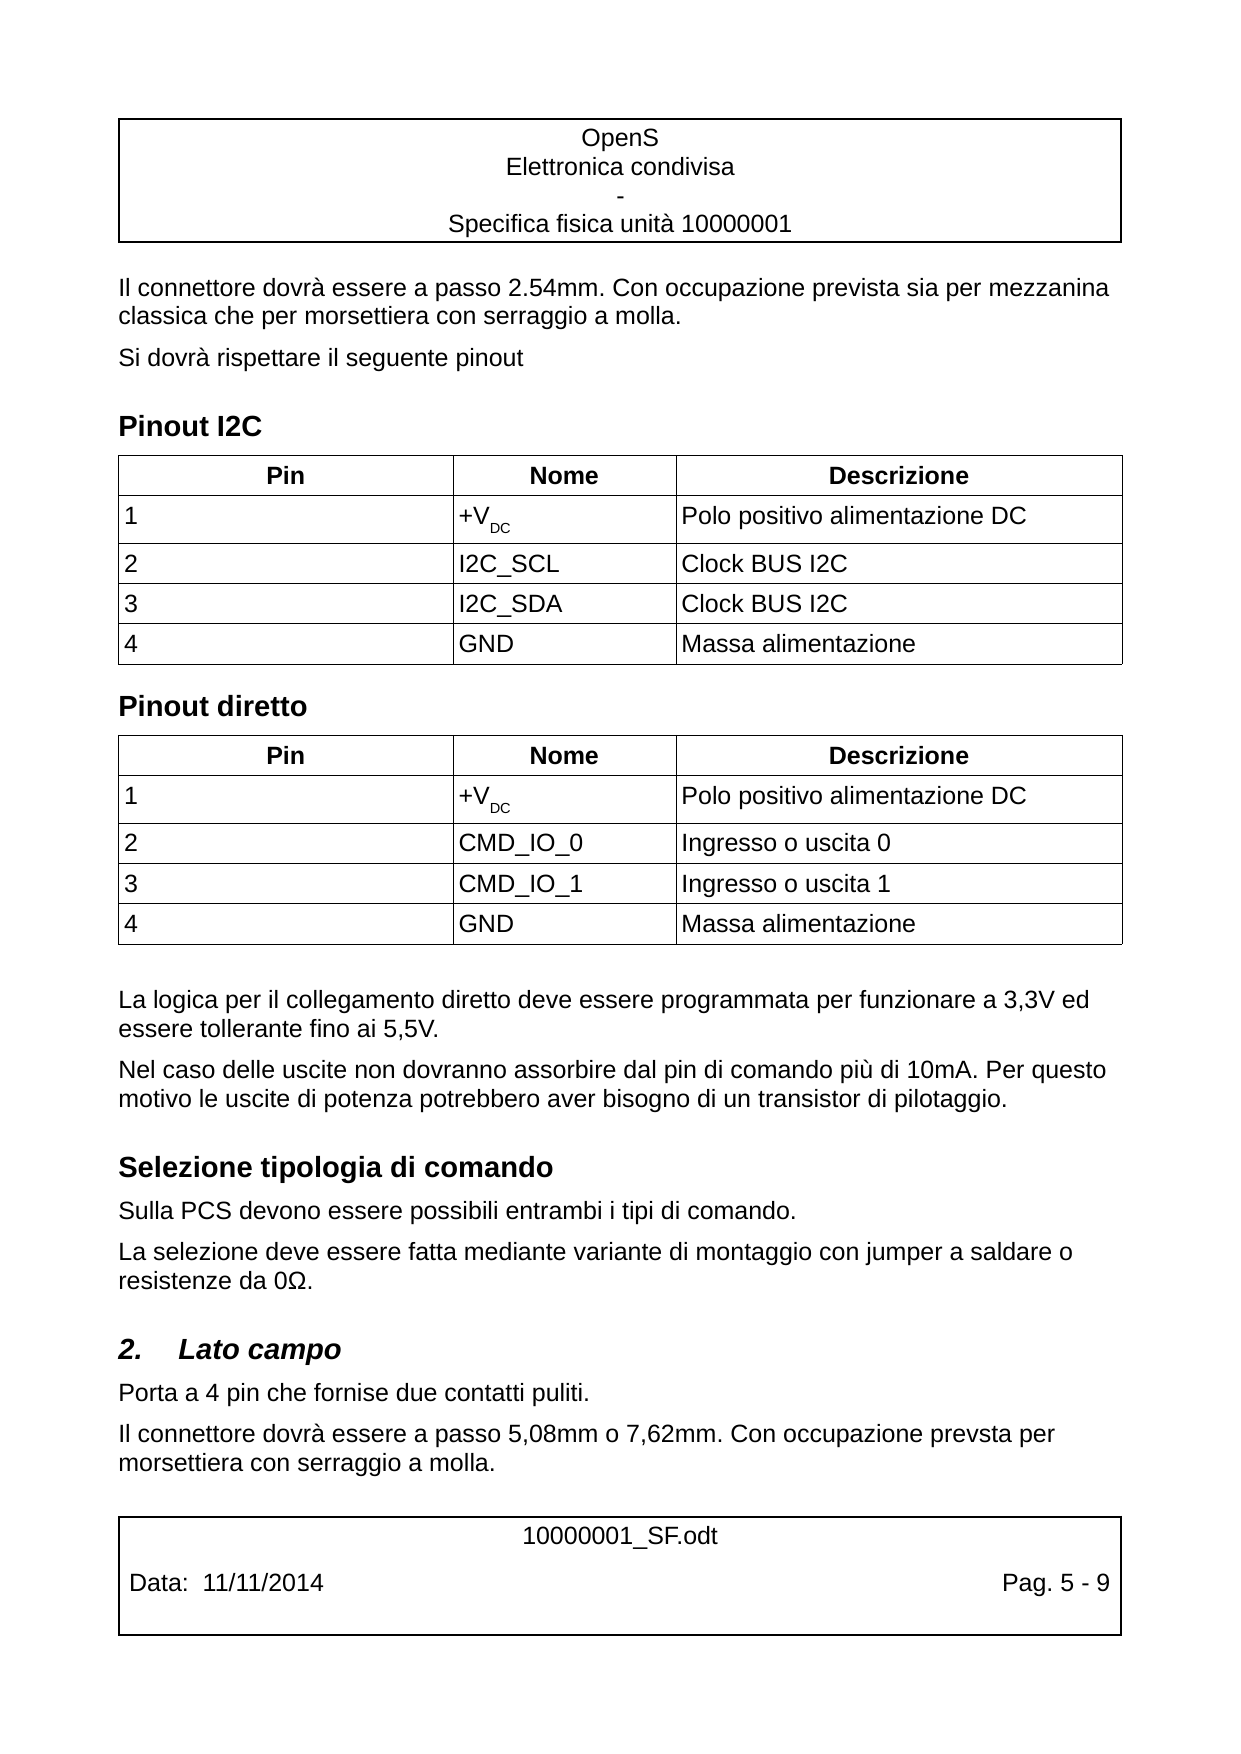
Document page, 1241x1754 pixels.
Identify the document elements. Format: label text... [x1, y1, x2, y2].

table_cell 4 [119, 904, 453, 943]
table_cell Clock BUS I2C [677, 544, 1122, 583]
table_header Nome [454, 736, 676, 775]
table_cell Clock BUS I2C [677, 584, 1122, 623]
table_header Pin [119, 456, 453, 495]
table_cell Polo positivo alimentazione DC [677, 496, 1122, 543]
table_header Descrizione [677, 736, 1122, 775]
table_cell Ingresso o uscita 0 [677, 824, 1122, 863]
table_cell GND [454, 904, 676, 943]
text Il connettore dovrà essere a passo 5,08mm o 7,62mm. Con occupazione prevsta per morsettiera con serraggio a molla. [118, 1419, 1122, 1477]
subtitle Pinout diretto [118, 689, 1122, 722]
subtitle Pinout I2C [118, 409, 1122, 442]
table_header Pin [119, 736, 453, 775]
subtitle Selezione tipologia di comando [118, 1150, 1122, 1183]
text Sulla PCS devono essere possibili entrambi i tipi di comando. [118, 1196, 1122, 1225]
table_header Nome [454, 456, 676, 495]
table_cell +VDC [454, 496, 676, 543]
text La logica per il collegamento diretto deve essere programmata per funzionare a 3,3V ed essere tollerante fino ai 5,5V. [118, 985, 1122, 1042]
table_cell Massa alimentazione [677, 904, 1122, 943]
table_cell +VDC [454, 776, 676, 823]
text La selezione deve essere fatta mediante variante di montaggio con jumper a saldare o resistenze da 0Ω. [118, 1237, 1122, 1295]
table_cell I2C_SDA [454, 584, 676, 623]
text Il connettore dovrà essere a passo 2.54mm. Con occupazione prevista sia per mezzanina classica che per morsettiera con serraggio a molla. [118, 273, 1122, 330]
table_header Descrizione [677, 456, 1122, 495]
table_cell CMD_IO_0 [454, 824, 676, 863]
table_cell GND [454, 624, 676, 664]
table_cell 2 [119, 824, 453, 863]
table_cell 1 [119, 496, 453, 543]
table_cell 4 [119, 624, 453, 664]
table_cell 1 [119, 776, 453, 823]
table_cell 3 [119, 864, 453, 903]
table_cell 3 [119, 584, 453, 623]
table_cell CMD_IO_1 [454, 864, 676, 903]
text Si dovrà rispettare il seguente pinout [118, 343, 1122, 371]
table_cell Polo positivo alimentazione DC [677, 776, 1122, 823]
table_cell Ingresso o uscita 1 [677, 864, 1122, 903]
subtitle Lato campo [118, 1332, 1122, 1366]
text Nel caso delle uscite non dovranno assorbire dal pin di comando più di 10mA. Per questo motivo le uscite di potenza potrebbero aver bisogno di un transistor di pilotaggio. [118, 1055, 1122, 1112]
table_cell I2C_SCL [454, 544, 676, 583]
table_cell Massa alimentazione [677, 624, 1122, 664]
text Porta a 4 pin che fornise due contatti puliti. [118, 1378, 1122, 1407]
table_cell 2 [119, 544, 453, 583]
